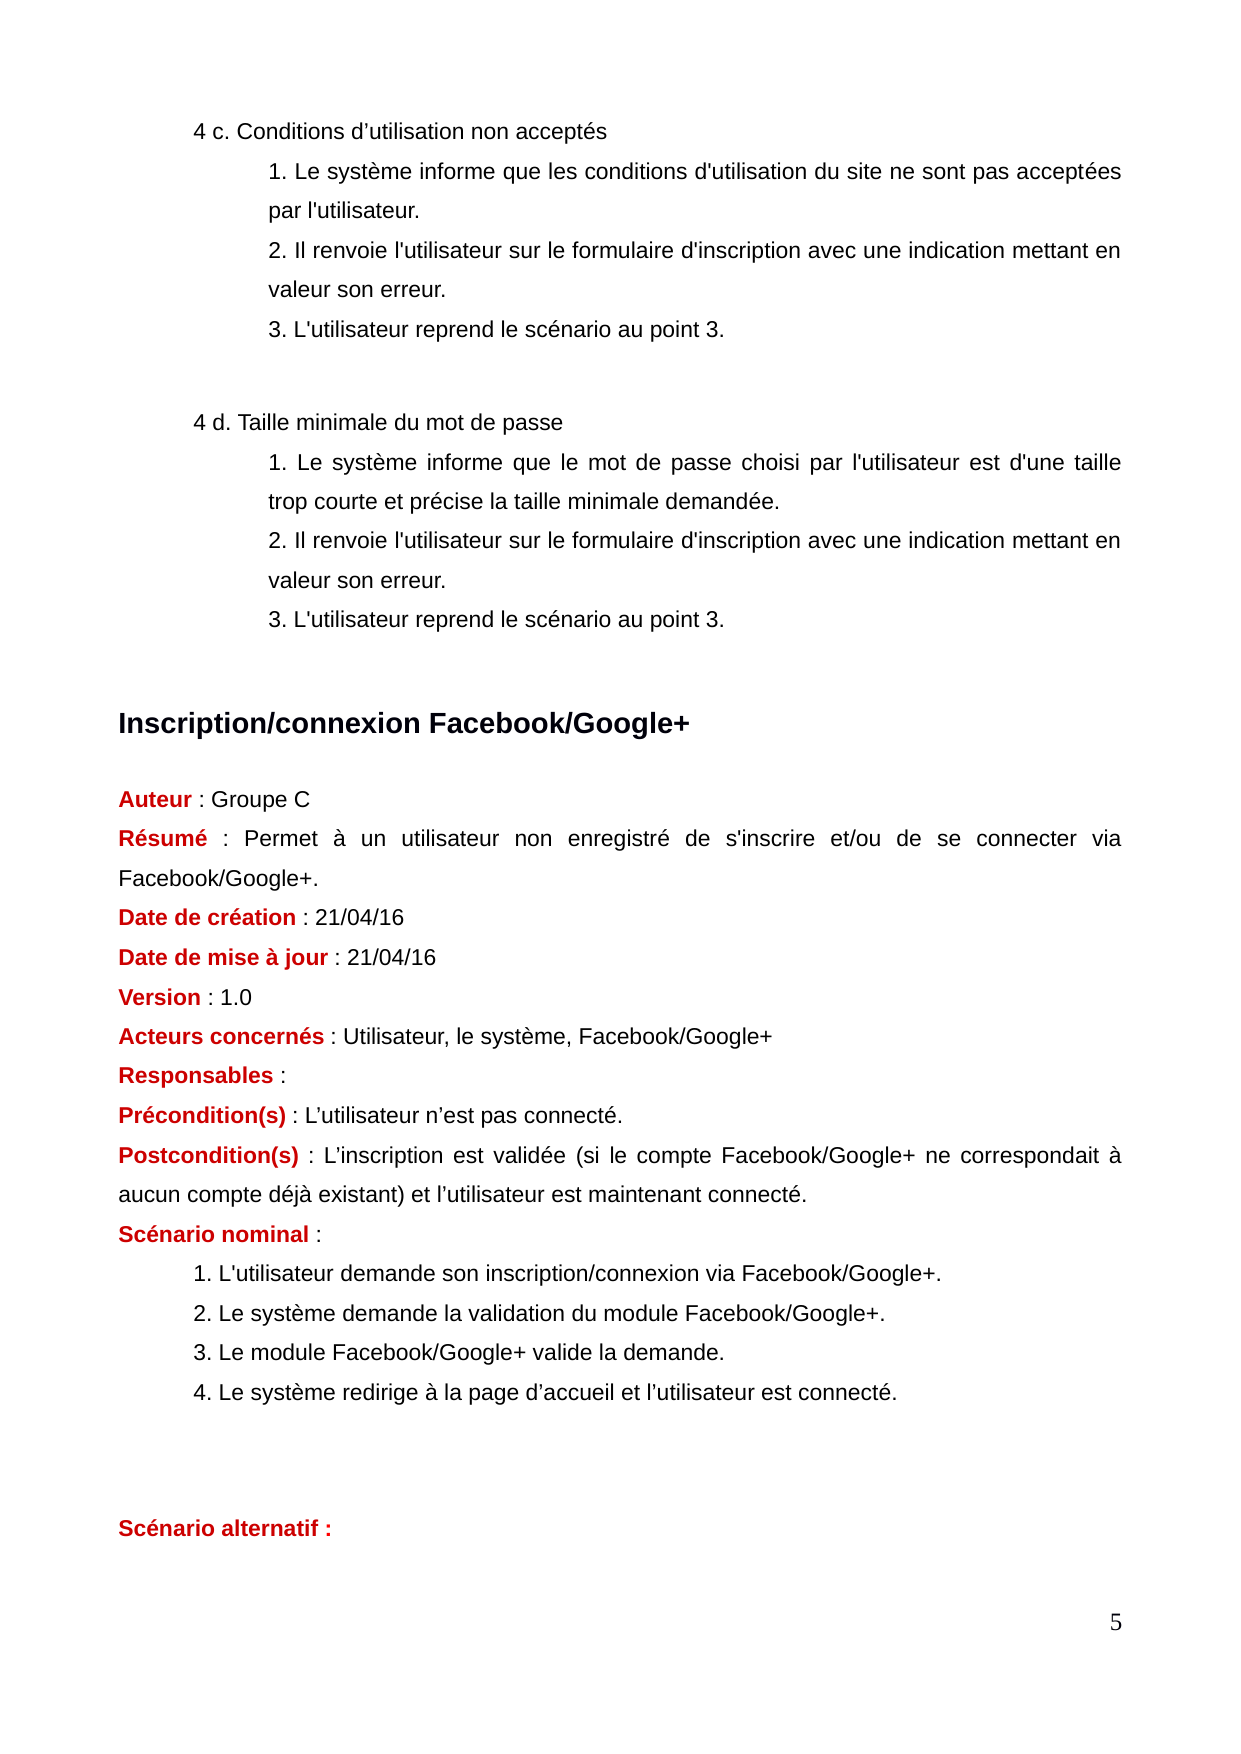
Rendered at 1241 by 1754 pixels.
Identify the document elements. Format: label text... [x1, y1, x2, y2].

text 4 d. Taille minimale du mot de passe [118, 409, 1122, 435]
text Version : 1.0 [118, 983, 1122, 1010]
text Date de création : 21/04/16 [118, 904, 1122, 931]
text Acteurs concernés : Utilisateur, le système, Facebook/Google+ [118, 1023, 1122, 1049]
subtitle Inscription/connexion Facebook/Google+ [118, 706, 1122, 739]
text Résumé : Permet à un utilisateur non enregistré de s'inscrire et/ou de se connecter via Facebook/Google+. [118, 825, 1122, 891]
text Date de mise à jour : 21/04/16 [118, 944, 1122, 970]
text 3. Le module Facebook/Google+ valide la demande. [118, 1339, 1122, 1365]
text 3. L'utilisateur reprend le scénario au point 3. [193, 606, 1122, 633]
text 4 c. Conditions d’utilisation non acceptés [118, 118, 1122, 144]
text Scénario nominal : [118, 1221, 1122, 1247]
text Précondition(s) : L’utilisateur n’est pas connecté. [118, 1102, 1122, 1128]
text Auteur : Groupe C [118, 786, 1122, 812]
text 1. Le système informe que les conditions d'utilisation du site ne sont pas acceptées par l'utilisateur. [268, 158, 1122, 223]
text 3. L'utilisateur reprend le scénario au point 3. [193, 316, 1122, 342]
text Scénario alternatif : [118, 1515, 1122, 1541]
text 4. Le système redirige à la page d’accueil et l’utilisateur est connecté. [118, 1378, 1122, 1405]
text 1. Le système informe que le mot de passe choisi par l'utilisateur est d'une taille trop courte et précise la taille minimale demandée. [268, 448, 1122, 514]
text 2. Le système demande la validation du module Facebook/Google+. [118, 1299, 1122, 1326]
text 2. Il renvoie l'utilisateur sur le formulaire d'inscription avec une indication mettant en valeur son erreur. [268, 527, 1122, 593]
text Postcondition(s) : L’inscription est validée (si le compte Facebook/Google+ ne correspondait à aucun compte déjà existant) et l’utilisateur est maintenant connecté. [118, 1142, 1122, 1207]
text Responsables : [118, 1062, 1122, 1089]
text 2. Il renvoie l'utilisateur sur le formulaire d'inscription avec une indication mettant en valeur son erreur. [268, 237, 1122, 302]
text 1. L'utilisateur demande son inscription/connexion via Facebook/Google+. [118, 1260, 1122, 1286]
